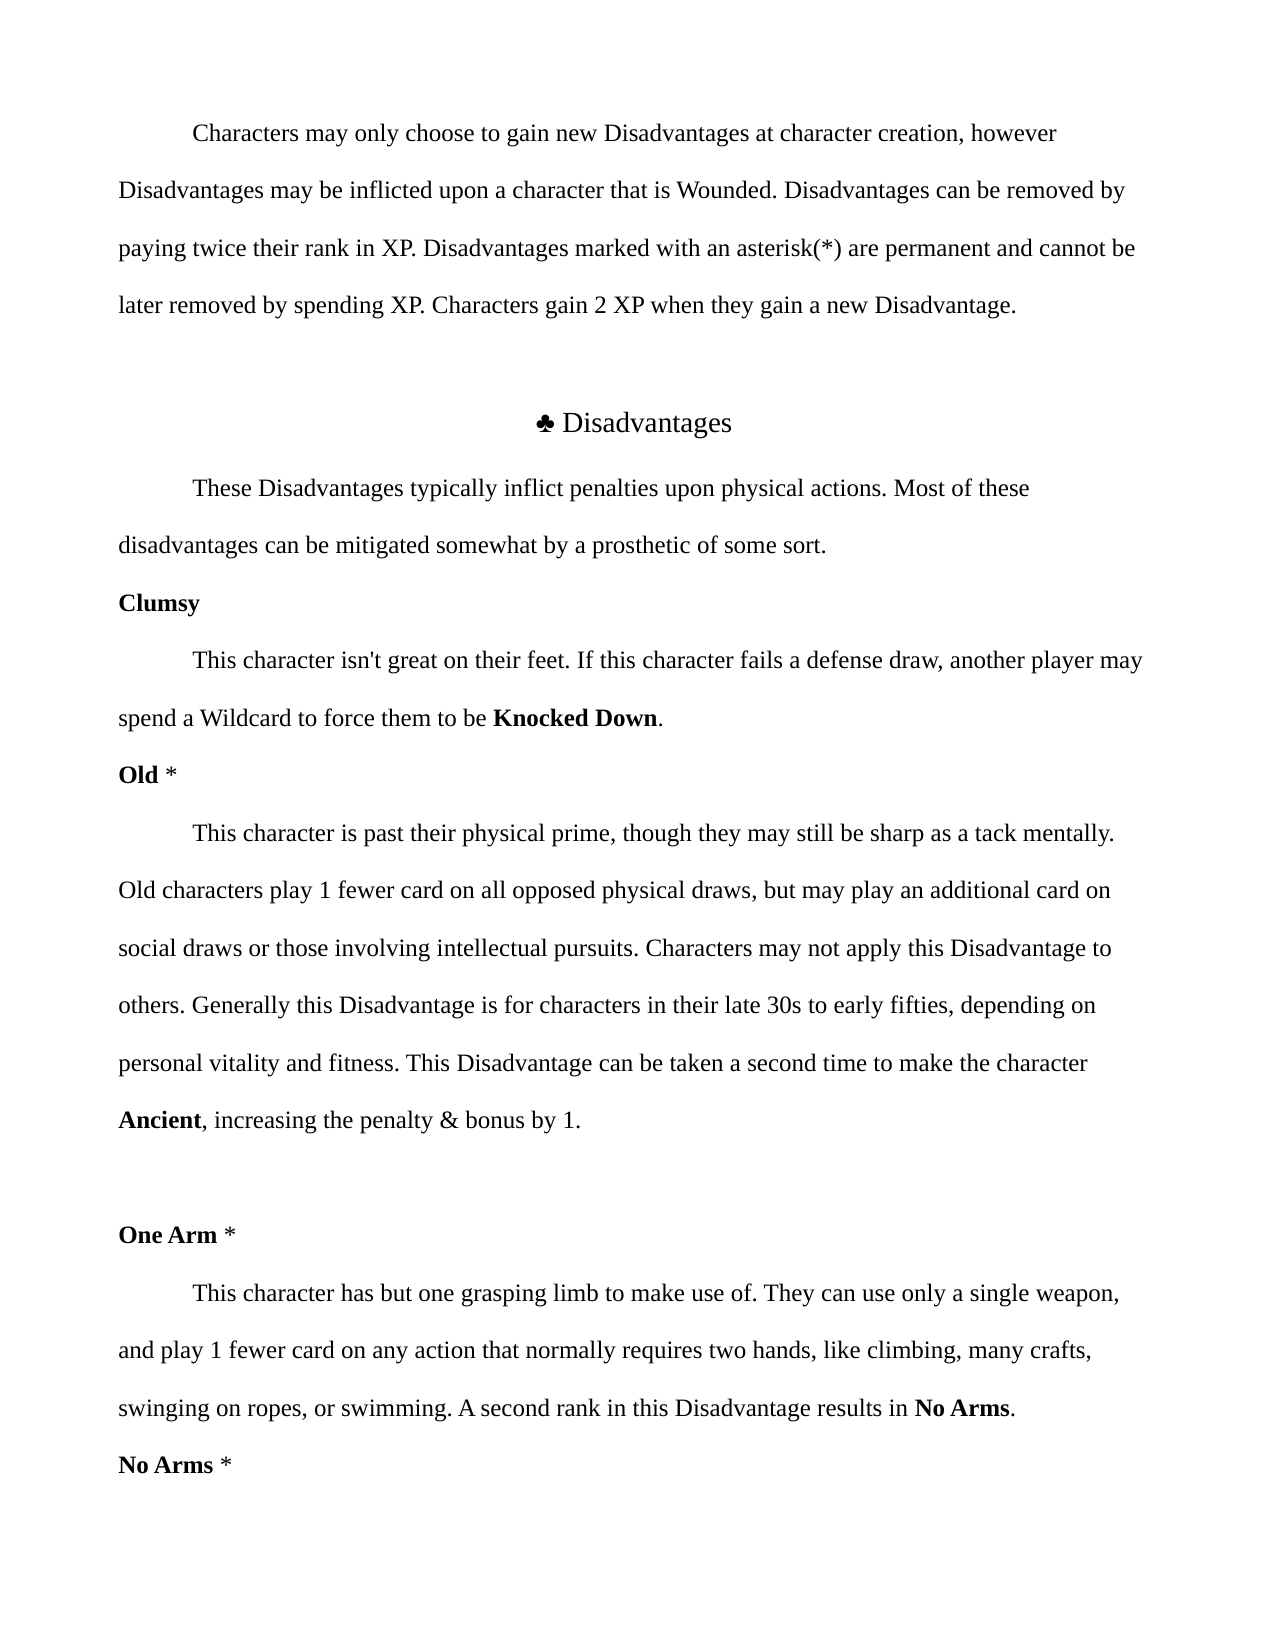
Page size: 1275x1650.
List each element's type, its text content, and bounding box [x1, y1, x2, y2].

text Characters may only choose to gain new Disadvantages at character creation, however Disadvantages may be inflicted upon a character that is Wounded. Disadvantages can be removed by paying twice their rank in XP. Disadvantages marked with an asterisk(*) are permanent and cannot be later removed by spending XP. Characters gain 2 XP when they gain a new Disadvantage. [118, 118, 1157, 319]
text Old * [118, 760, 1157, 789]
text This character has but one grasping limb to make use of. They can use only a single weapon, and play 1 fewer card on any action that normally requires two hands, like climbing, many crafts, swinging on ropes, or swimming. A second rank in this Disadvantage results in No Arms. [118, 1278, 1157, 1421]
text No Arms * [118, 1450, 1157, 1479]
text One Arm * [118, 1220, 1157, 1249]
text Clumsy [118, 588, 1157, 616]
text These Disadvantages typically inflict penalties upon physical actions. Most of these disadvantages can be mitigated somewhat by a prosthetic of some sort. [118, 473, 1157, 559]
text This character is past their physical prime, though they may still be sharp as a tack mentally. Old characters play 1 fewer card on all opposed physical draws, but may play an additional card on social draws or those involving intellectual pursuits. Characters may not apply this Disadvantage to others. Generally this Disadvantage is for characters in their late 30s to early fifties, depending on personal vitality and fitness. This Disadvantage can be taken a second time to make the character Ancient, increasing the penalty & bonus by 1. [118, 818, 1157, 1134]
text This character isn't great on their feet. If this character fails a defense draw, another player may spend a Wildcard to force them to be Knocked Down. [118, 645, 1157, 731]
text ♣ Disadvantages [118, 406, 1157, 439]
